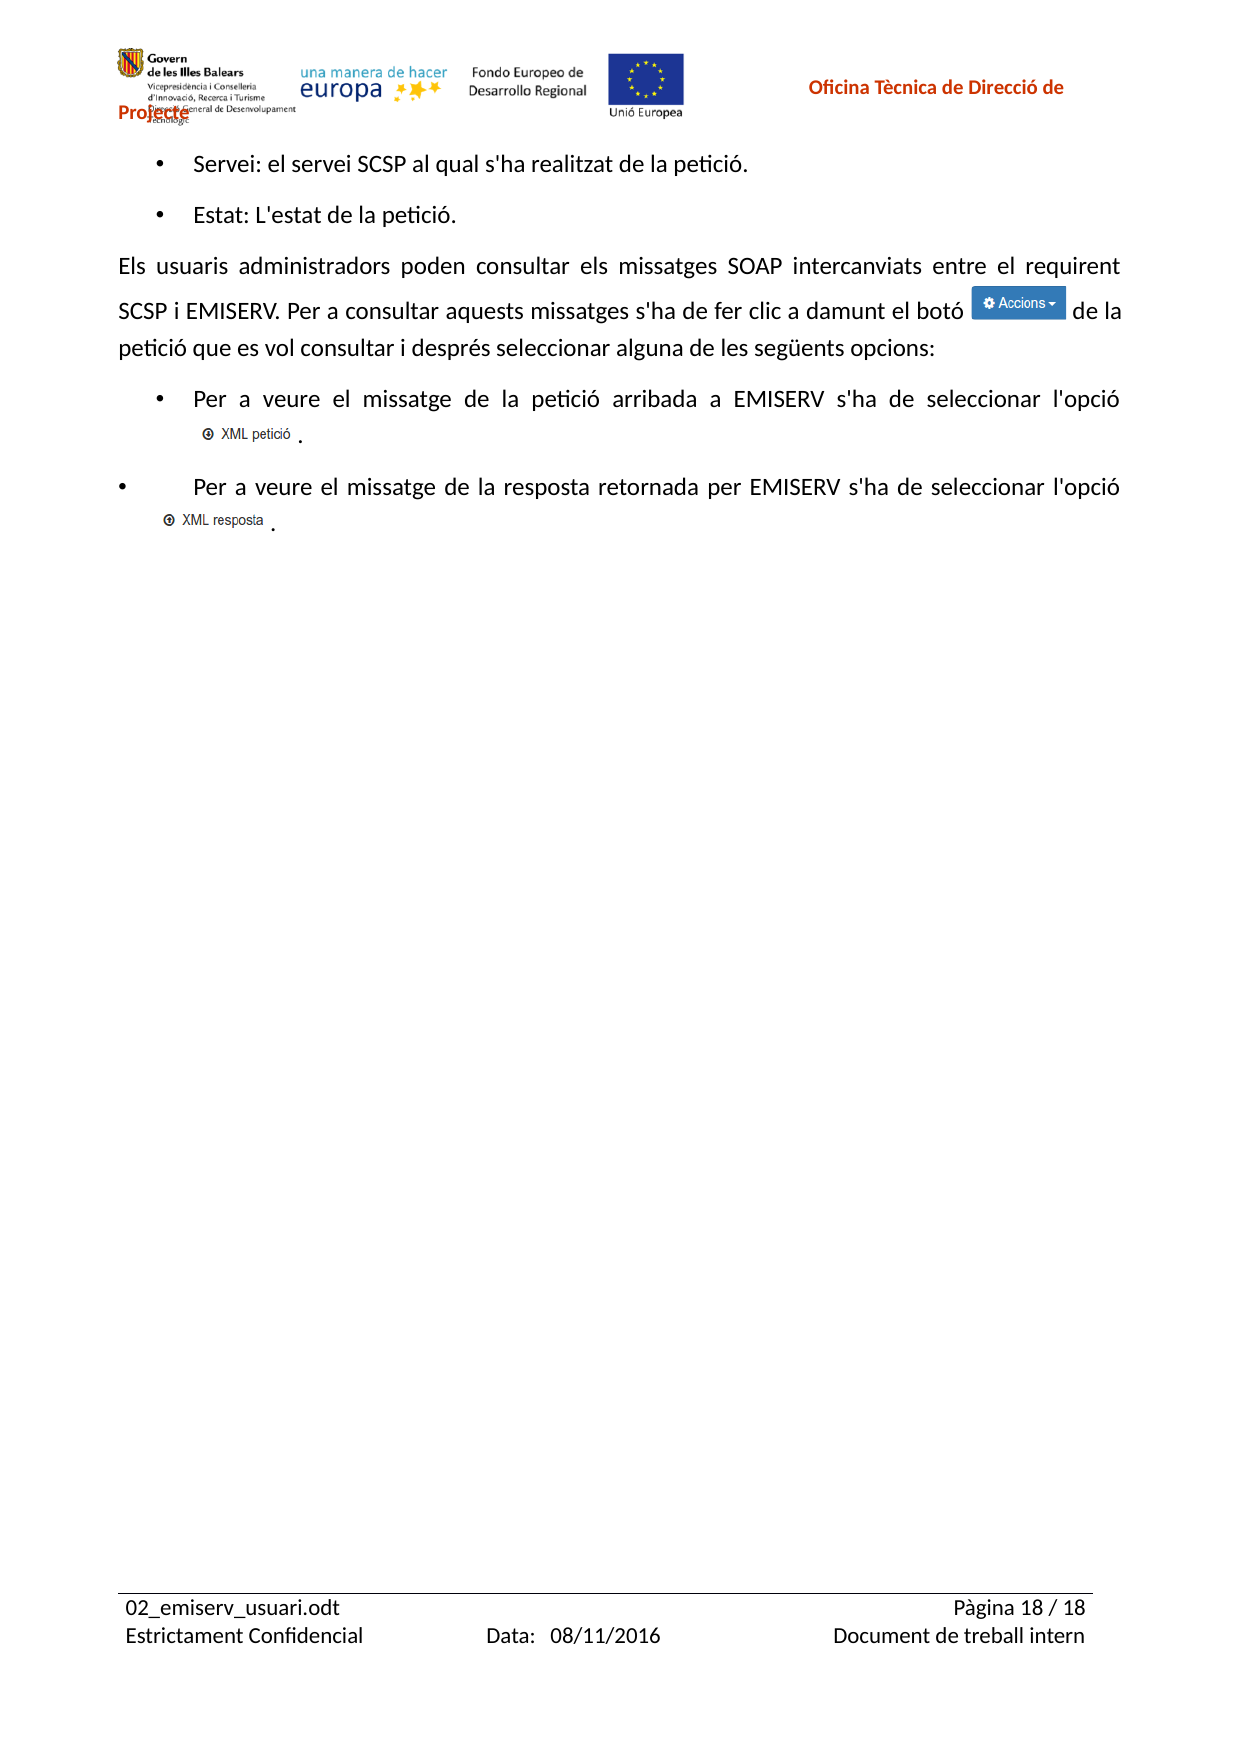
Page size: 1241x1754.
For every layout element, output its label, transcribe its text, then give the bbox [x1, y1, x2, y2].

list Estat: L'estat de la petició. [156, 199, 1122, 229]
picture [971, 286, 1067, 320]
list Per a veure el missatge de la resposta retornada per EMISERV s'ha de seleccionar l'opció . [118, 471, 1122, 538]
text Els usuaris administradors poden consultar els missatges SOAP intercanviats entre el requirent SCSP i EMISERV. Per a consultar aquests missatges s'ha de fer clic a damunt el botó de la petició que es vol consultar i després seleccionar alguna de les següents opcions: [118, 250, 1122, 362]
list Servei: el servei SCSP al qual s'ha realitzat de la petició. [156, 148, 1122, 178]
picture [155, 507, 270, 532]
picture [193, 420, 298, 444]
picture [117, 48, 685, 126]
list Per a veure el missatge de la petició arribada a EMISERV s'ha de seleccionar l'opció . [156, 383, 1122, 450]
